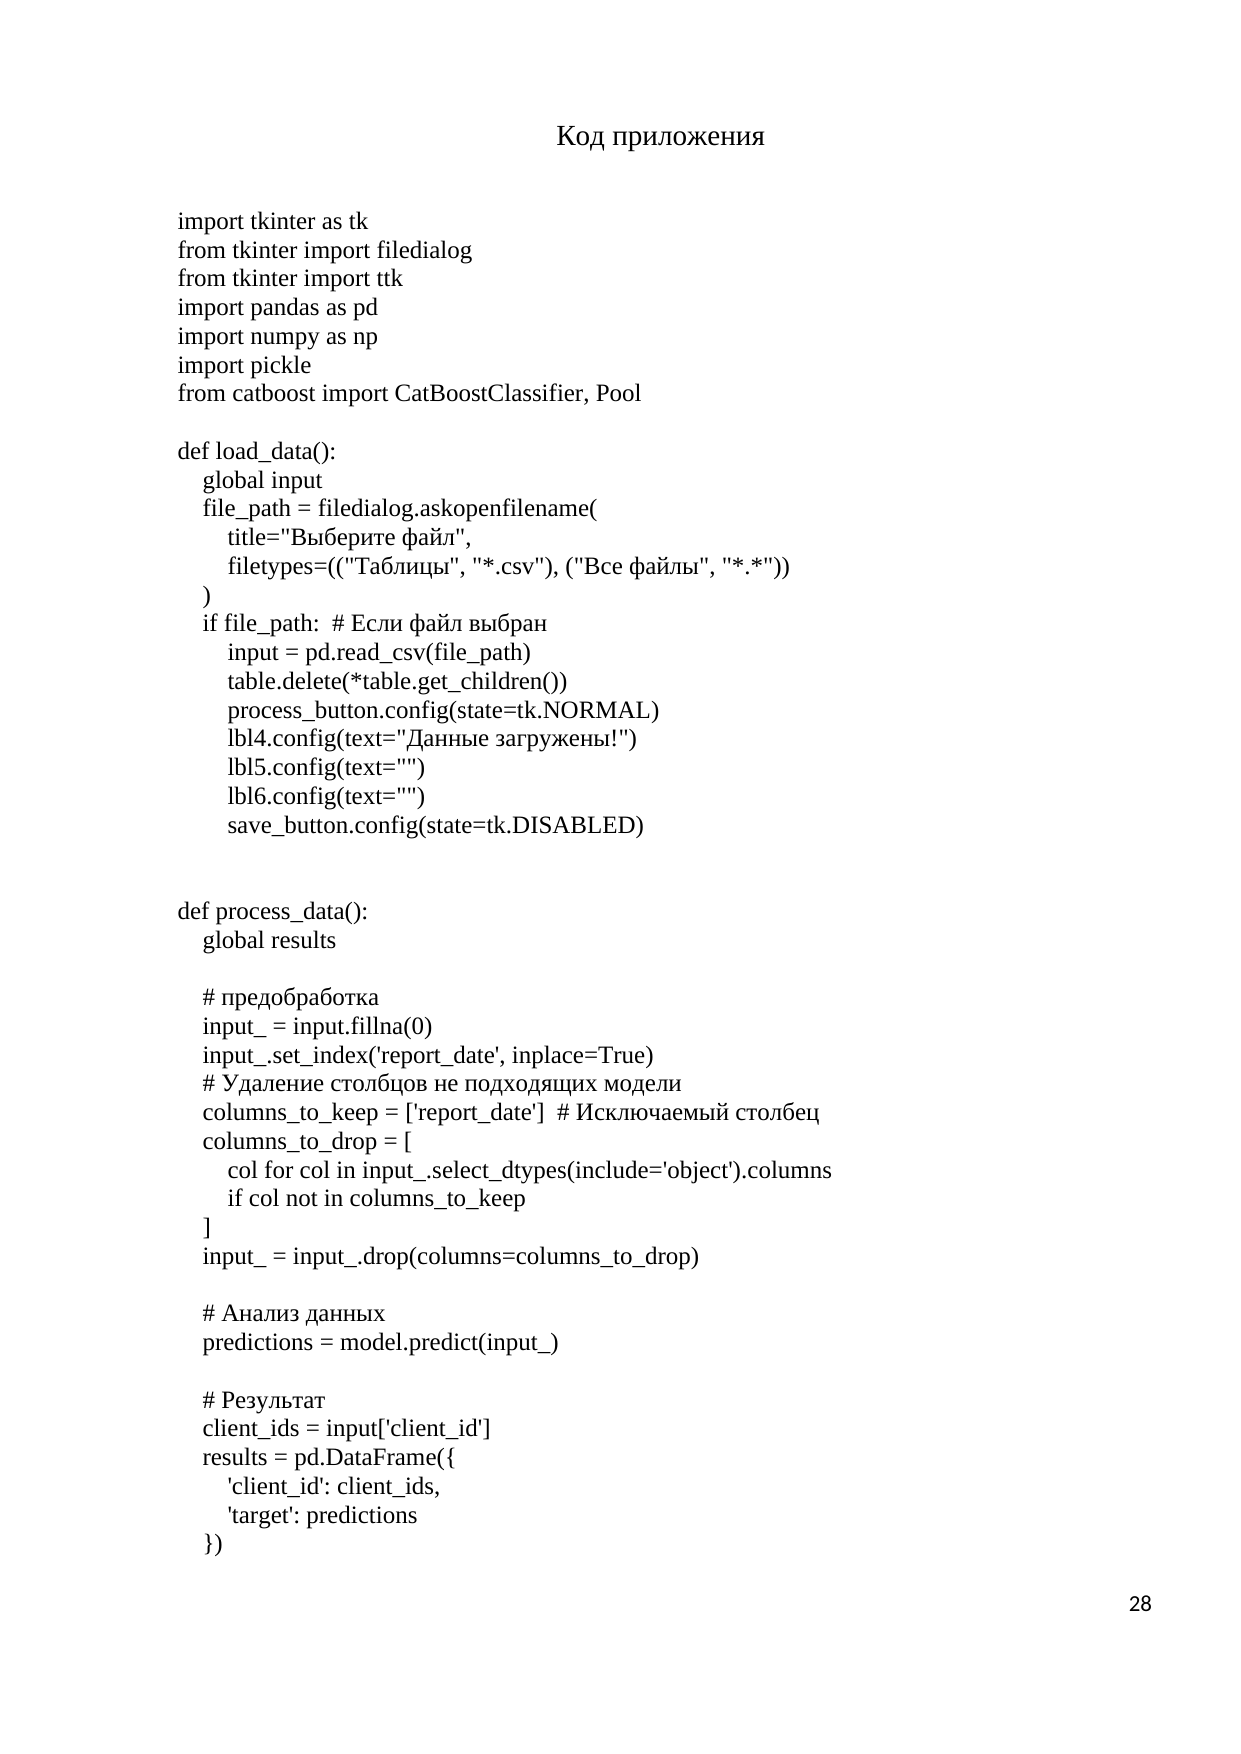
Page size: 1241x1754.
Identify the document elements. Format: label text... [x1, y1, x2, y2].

text save_button.config(state=tk.DISABLED) [177, 810, 1143, 838]
text }) [177, 1528, 1143, 1557]
text col for col in input_.select_dtypes(include='object').columns [177, 1155, 1143, 1183]
text import pickle [177, 350, 1143, 378]
text # Анализ данных [177, 1298, 1143, 1327]
text def load_data(): [177, 436, 1143, 465]
text from tkinter import ttk [177, 263, 1143, 292]
text ) [177, 580, 1143, 608]
text filetypes=(("Таблицы", "*.csv"), ("Все файлы", "*.*")) [177, 551, 1143, 580]
text results = pd.DataFrame({ [177, 1442, 1143, 1471]
text title="Выберите файл", [177, 522, 1143, 551]
text from catboost import CatBoostClassifier, Pool [177, 378, 1143, 407]
text global input [177, 465, 1143, 493]
text Код приложения [177, 118, 1143, 152]
text 'target': predictions [177, 1500, 1143, 1528]
text input_.set_index('report_date', inplace=True) [177, 1040, 1143, 1068]
text import numpy as np [177, 321, 1143, 350]
text if file_path: # Если файл выбран [177, 608, 1143, 637]
text predictions = model.predict(input_) [177, 1327, 1143, 1356]
text from tkinter import filedialog [177, 235, 1143, 263]
text process_button.config(state=tk.NORMAL) [177, 695, 1143, 723]
text lbl6.config(text="") [177, 781, 1143, 810]
text ] [177, 1212, 1143, 1241]
text client_ids = input['client_id'] [177, 1413, 1143, 1442]
text lbl4.config(text="Данные загружены!") [177, 723, 1143, 752]
text input_ = input.fillna(0) [177, 1011, 1143, 1040]
text import tkinter as tk [177, 206, 1143, 235]
text # Удаление столбцов не подходящих модели [177, 1068, 1143, 1097]
text global results [177, 925, 1143, 953]
text columns_to_drop = [ [177, 1126, 1143, 1155]
text import pandas as pd [177, 292, 1143, 321]
text columns_to_keep = ['report_date'] # Исключаемый столбец [177, 1097, 1143, 1126]
text lbl5.config(text="") [177, 752, 1143, 781]
text def process_data(): [177, 896, 1143, 925]
text 'client_id': client_ids, [177, 1471, 1143, 1500]
text file_path = filedialog.askopenfilename( [177, 493, 1143, 522]
text table.delete(*table.get_children()) [177, 666, 1143, 695]
text input = pd.read_csv(file_path) [177, 637, 1143, 666]
text # Результат [177, 1385, 1143, 1413]
text if col not in columns_to_keep [177, 1183, 1143, 1212]
text input_ = input_.drop(columns=columns_to_drop) [177, 1241, 1143, 1270]
text # предобработка [177, 982, 1143, 1011]
